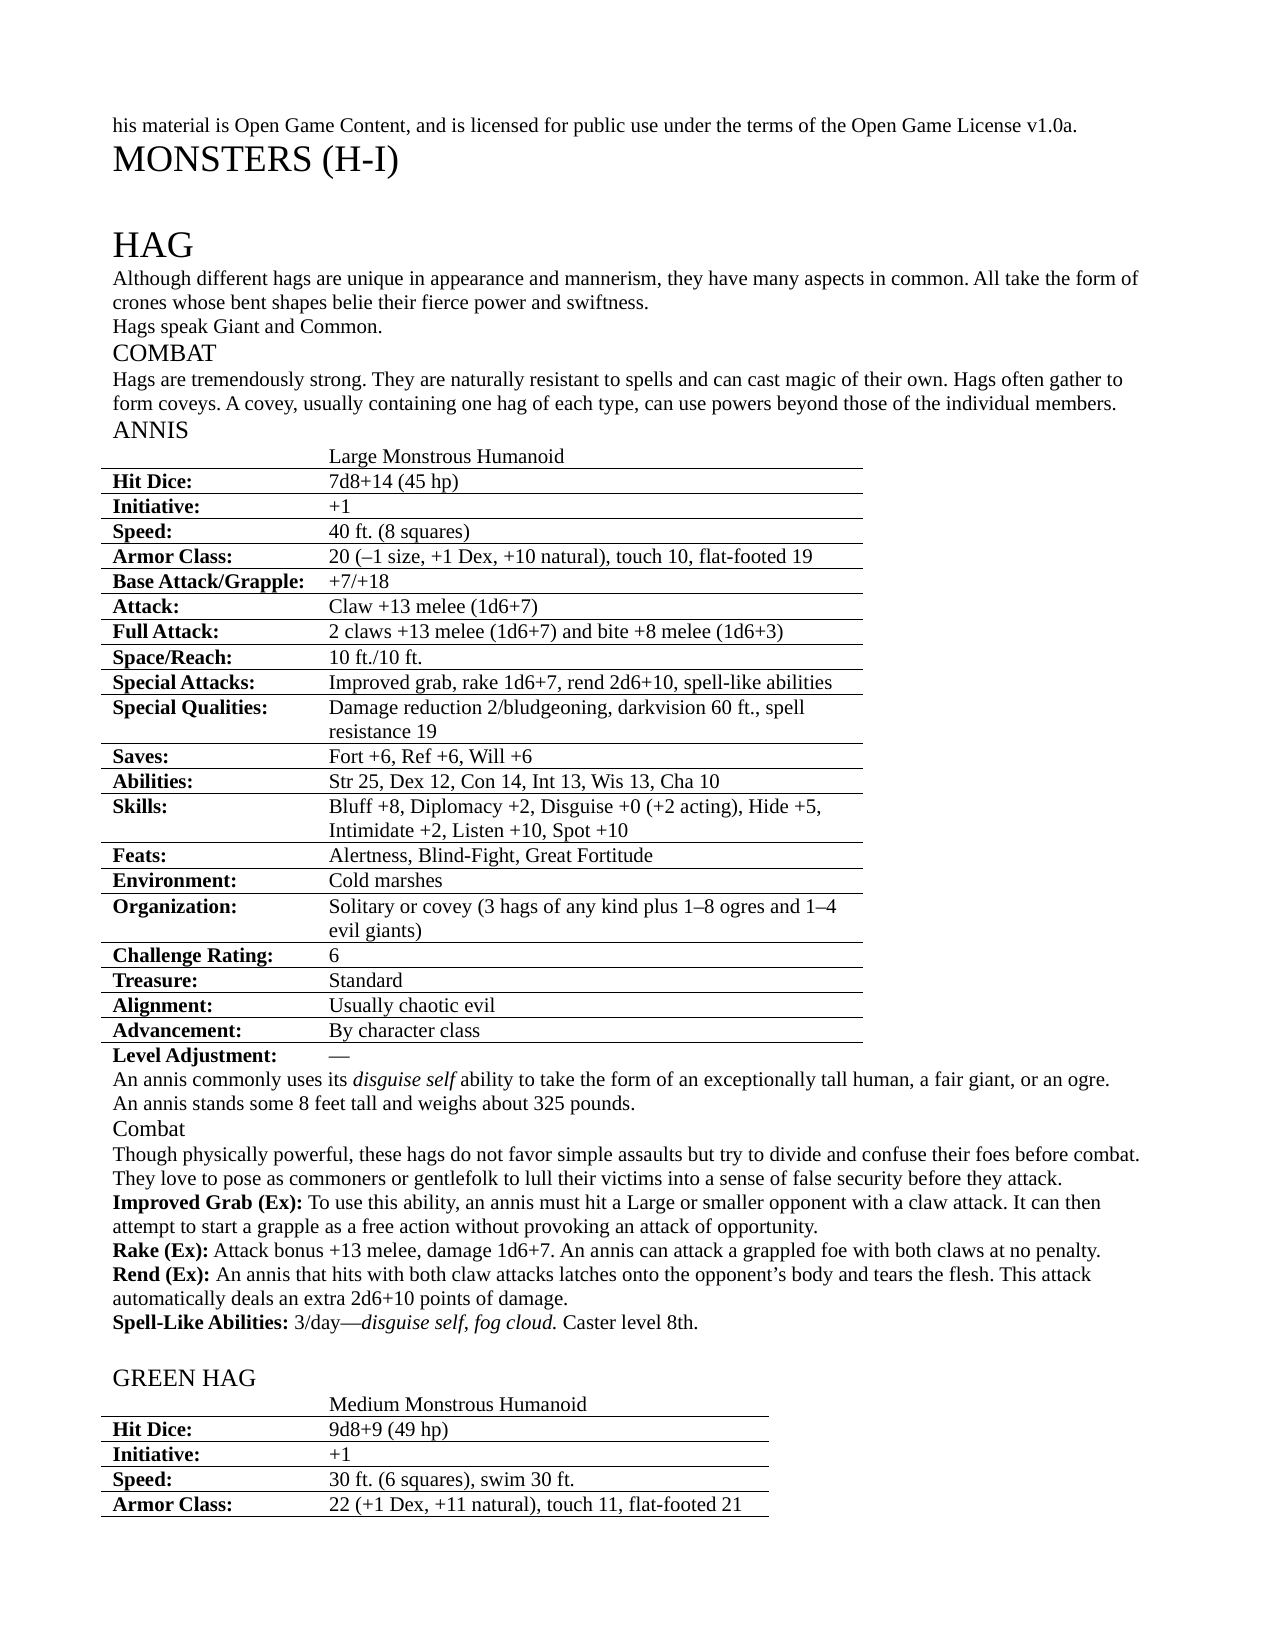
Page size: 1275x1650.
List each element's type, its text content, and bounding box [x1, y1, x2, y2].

table_cell Full Attack: [101, 620, 317, 643]
text Spell-Like Abilities: 3/day—disguise self, fog cloud. Caster level 8th. [112, 1310, 1162, 1334]
table_cell 10 ft./10 ft. [318, 645, 862, 669]
table_cell 7d8+14 (45 hp) [318, 469, 862, 493]
table_cell Saves: [101, 744, 317, 768]
table_cell Level Adjustment: [101, 1043, 317, 1067]
table_cell Special Attacks: [101, 670, 317, 694]
table_cell Standard [318, 968, 862, 992]
text Hags speak Giant and Common. [112, 314, 1162, 338]
text Rend (Ex): An annis that hits with both claw attacks latches onto the opponent’s body and tears the flesh. This attack automatically deals an extra 2d6+10 points of damage. [112, 1262, 1162, 1310]
table_cell +1 [318, 1442, 769, 1466]
text An annis stands some 8 feet tall and weighs about 325 pounds. [112, 1091, 1162, 1115]
table_cell Hit Dice: [101, 469, 317, 493]
text Combat [112, 1115, 1162, 1142]
table_cell Alertness, Blind-Fight, Great Fortitude [318, 843, 862, 867]
table_cell Abilities: [101, 769, 317, 793]
table_header Medium Monstrous Humanoid [318, 1392, 769, 1416]
table_cell 9d8+9 (49 hp) [318, 1417, 769, 1441]
text GREEN HAG [112, 1363, 1162, 1392]
table_cell Space/Reach: [101, 645, 317, 669]
text ANNIS [112, 415, 1162, 444]
text Hags are tremendously strong. They are naturally resistant to spells and can cast magic of their own. Hags often gather to form coveys. A covey, usually containing one hag of each type, can use powers beyond those of the individual members. [112, 367, 1162, 415]
table_cell Bluff +8, Diplomacy +2, Disguise +0 (+2 acting), Hide +5, Intimidate +2, Listen +10, Spot +10 [318, 794, 862, 842]
table_header Large Monstrous Humanoid [318, 444, 862, 468]
table_cell Solitary or covey (3 hags of any kind plus 1–8 ogres and 1–4 evil giants) [318, 894, 862, 942]
table_cell 6 [318, 943, 862, 967]
table_cell Environment: [101, 869, 317, 892]
table_cell — [318, 1043, 862, 1067]
table_cell Str 25, Dex 12, Con 14, Int 13, Wis 13, Cha 10 [318, 769, 862, 793]
text his material is Open Game Content, and is licensed for public use under the terms of the Open Game License v1.0a. [112, 112, 1162, 137]
table_cell Skills: [101, 794, 317, 842]
table_cell By character class [318, 1018, 862, 1042]
table_cell Organization: [101, 894, 317, 942]
table_cell Challenge Rating: [101, 943, 317, 967]
table_cell Initiative: [101, 1442, 318, 1466]
table_cell Fort +6, Ref +6, Will +6 [318, 744, 862, 768]
table_cell Hit Dice: [101, 1417, 318, 1441]
table_cell Base Attack/Grapple: [101, 569, 317, 593]
table_header [101, 444, 317, 468]
table_cell Cold marshes [318, 869, 862, 892]
table_cell +1 [318, 494, 862, 518]
table_cell Special Qualities: [101, 695, 317, 743]
table_cell Usually chaotic evil [318, 993, 862, 1017]
table_cell Advancement: [101, 1018, 317, 1042]
table_cell Improved grab, rake 1d6+7, rend 2d6+10, spell-like abilities [318, 670, 862, 694]
table_cell Initiative: [101, 494, 317, 518]
table_cell Attack: [101, 594, 317, 618]
text Though physically powerful, these hags do not favor simple assaults but try to divide and confuse their foes before combat. They love to pose as commoners or gentlefolk to lull their victims into a sense of false security before they attack. [112, 1142, 1162, 1190]
table_header [101, 1392, 318, 1416]
text Improved Grab (Ex): To use this ability, an annis must hit a Large or smaller opponent with a claw attack. It can then attempt to start a grapple as a free action without provoking an attack of opportunity. [112, 1190, 1162, 1238]
table_cell Treasure: [101, 968, 317, 992]
table_cell Alignment: [101, 993, 317, 1017]
table_cell 40 ft. (8 squares) [318, 519, 862, 543]
subtitle MONSTERS (H-I) [112, 137, 1162, 180]
text Rake (Ex): Attack bonus +13 melee, damage 1d6+7. An annis can attack a grappled foe with both claws at no penalty. [112, 1238, 1162, 1262]
table_cell Armor Class: [101, 1492, 318, 1516]
table_cell 20 (–1 size, +1 Dex, +10 natural), touch 10, flat-footed 19 [318, 544, 862, 568]
table_cell Damage reduction 2/bludgeoning, darkvision 60 ft., spell resistance 19 [318, 695, 862, 743]
text Although different hags are unique in appearance and mannerism, they have many aspects in common. All take the form of crones whose bent shapes belie their fierce power and swiftness. [112, 266, 1162, 314]
table_cell 2 claws +13 melee (1d6+7) and bite +8 melee (1d6+3) [318, 620, 862, 643]
table_cell 30 ft. (6 squares), swim 30 ft. [318, 1467, 769, 1491]
text An annis commonly uses its disguise self ability to take the form of an exceptionally tall human, a fair giant, or an ogre. [112, 1067, 1162, 1091]
table_cell Feats: [101, 843, 317, 867]
subtitle HAG [112, 223, 1162, 266]
text COMBAT [112, 338, 1162, 367]
table_cell Speed: [101, 1467, 318, 1491]
table_cell 22 (+1 Dex, +11 natural), touch 11, flat-footed 21 [318, 1492, 769, 1516]
table_cell Speed: [101, 519, 317, 543]
table_cell Armor Class: [101, 544, 317, 568]
table_cell +7/+18 [318, 569, 862, 593]
table_cell Claw +13 melee (1d6+7) [318, 594, 862, 618]
